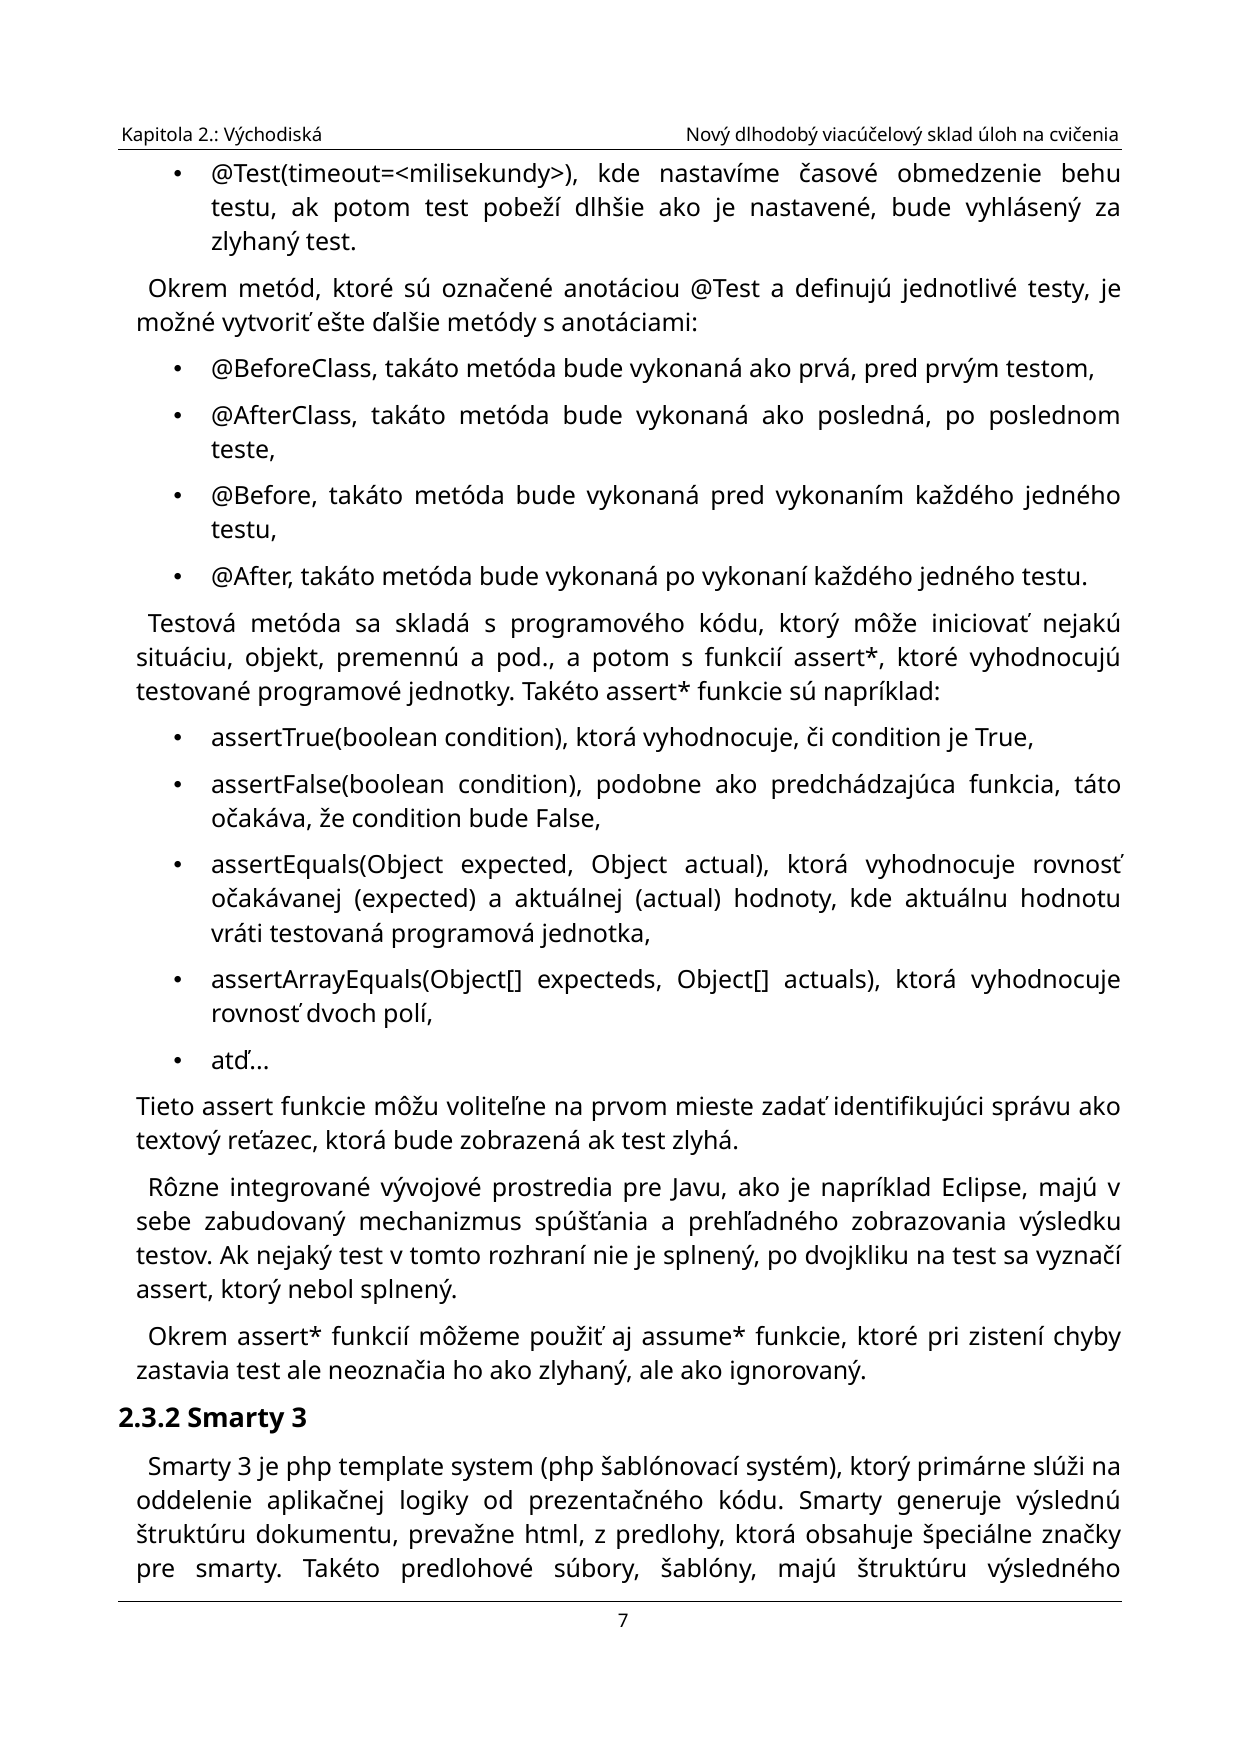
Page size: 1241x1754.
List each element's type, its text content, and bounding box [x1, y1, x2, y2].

list @After, takáto metóda bude vykonaná po vykonaní každého jedného testu. [173, 559, 1122, 593]
list Tieto assert funkcie môžu voliteľne na prvom mieste zadať identifikujúci správu ako textový reťazec, ktorá bude zobrazená ak test zlyhá. [136, 1089, 1122, 1157]
list assertArrayEquals(Object[] expecteds, Object[] actuals), ktorá vyhodnocuje rovnosť dvoch polí, [173, 962, 1122, 1030]
list assertEquals(Object expected, Object actual), ktorá vyhodnocuje rovnosť očakávanej (expected) a aktuálnej (actual) hodnoty, kde aktuálnu hodnotu vráti testovaná programová jednotka, [173, 847, 1122, 949]
text Testová metóda sa skladá s programového kódu, ktorý môže iniciovať nejakú situáciu, objekt, premennú a pod., a potom s funkcií assert*, ktoré vyhodnocujú testované programové jednotky. Takéto assert* funkcie sú napríklad: [136, 605, 1122, 707]
text Okrem metód, ktoré sú označené anotáciou @Test a definujú jednotlivé testy, je možné vytvoriť ešte ďalšie metódy s anotáciami: [136, 270, 1122, 338]
text Smarty 3 je php template system (php šablónovací systém), ktorý primárne slúži na oddelenie aplikačnej logiky od prezentačného kódu. Smarty generuje výslednú štruktúru dokumentu, prevažne html, z predlohy, ktorá obsahuje špeciálne značky pre smarty. Takéto predlohové súbory, šablóny, majú štruktúru výsledného [136, 1448, 1122, 1584]
text Rôzne integrované vývojové prostredia pre Javu, ako je napríklad Eclipse, majú v sebe zabudovaný mechanizmus spúšťania a prehľadného zobrazovania výsledku testov. Ak nejaký test v tomto rozhraní nie je splnený, po dvojkliku na test sa vyznačí assert, ktorý nebol splnený. [136, 1169, 1122, 1306]
list @BeforeClass, takáto metóda bude vykonaná ako prvá, pred prvým testom, [173, 351, 1122, 385]
list @Test(timeout=<milisekundy>), kde nastavíme časové obmedzenie behu testu, ak potom test pobeží dlhšie ako je nastavené, bude vyhlásený za zlyhaný test. [173, 156, 1122, 258]
list atď... [173, 1042, 1122, 1076]
text Okrem assert* funkcií môžeme použiť aj assume* funkcie, ktoré pri zistení chyby zastavia test ale neoznačia ho ako zlyhaný, ale ako ignorovaný. [136, 1318, 1122, 1386]
list assertFalse(boolean condition), podobne ako predchádzajúca funkcia, táto očakáva, že condition bude False, [173, 766, 1122, 834]
list @Before, takáto metóda bude vykonaná pred vykonaním každého jedného testu, [173, 478, 1122, 546]
list assertTrue(boolean condition), ktorá vyhodnocuje, či condition je True, [173, 720, 1122, 754]
subtitle Smarty 3 [118, 1399, 1122, 1436]
list @AfterClass, takáto metóda bude vykonaná ako posledná, po poslednom teste, [173, 397, 1122, 466]
